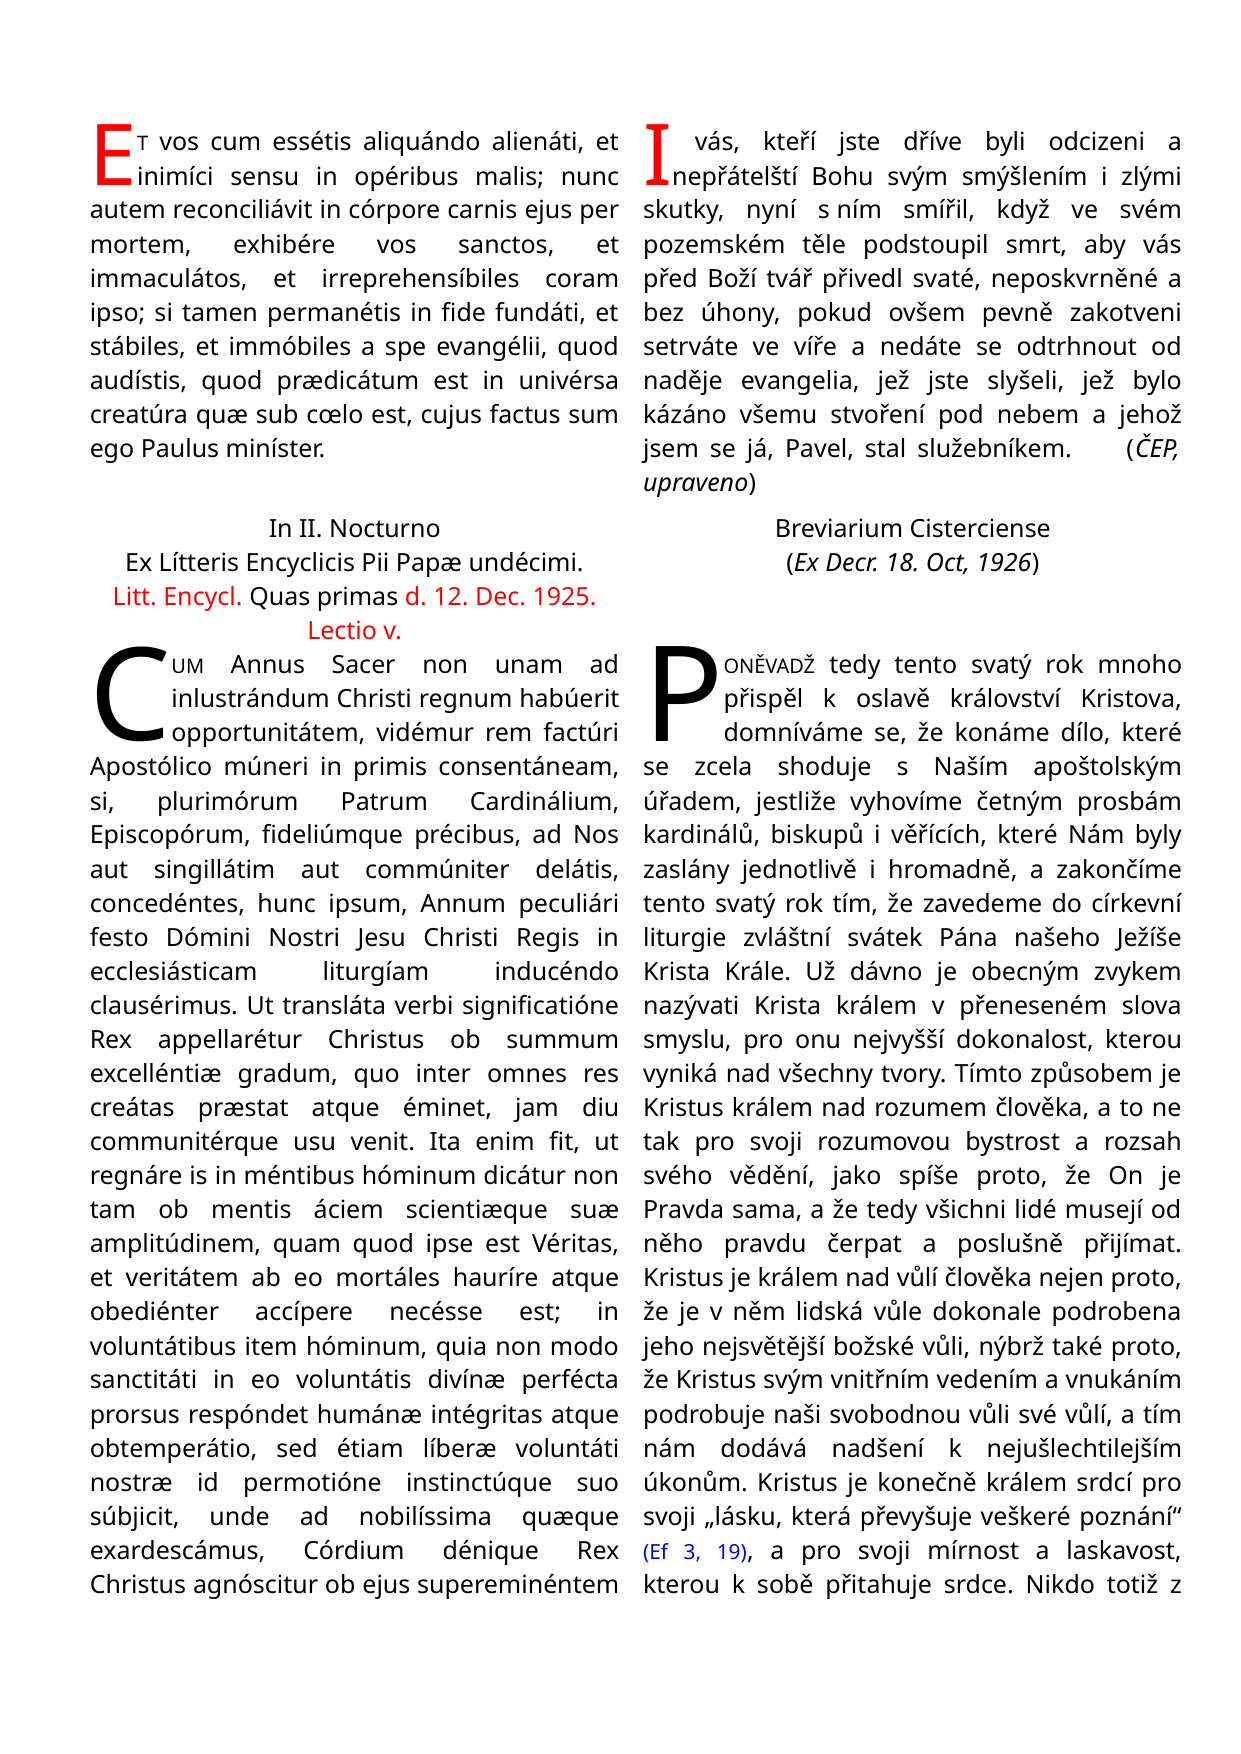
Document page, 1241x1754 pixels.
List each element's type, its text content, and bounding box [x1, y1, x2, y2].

table_cell Breviarium Cisterciense (Ex Decr. 18. Oct, 1926) Poněvadž tedy tento svatý rok mnoho přispěl k oslavě království Kristova, domníváme se, že konáme dílo, které se zcela shoduje s Naším apoštolským úřadem, jestliže vyhovíme četným prosbám kardinálů, biskupů i věřících, které Nám byly zaslány jednotlivě i hromadně, a zakončíme tento svatý rok tím, že zavedeme do církevní liturgie zvláštní svátek Pána našeho Ježíše Krista Krále. Už dávno je obecným zvykem nazývati Krista králem v přeneseném slova smyslu, pro onu nejvyšší dokonalost, kterou vyniká nad všechny tvory. Tímto způsobem je Kristus králem nad rozumem člověka, a to ne tak pro svoji rozumovou bystrost a rozsah svého vědění, jako spíše proto, že On je Pravda sama, a že tedy všichni lidé musejí od něho pravdu čerpat a poslušně přijímat. Kristus je králem nad vůlí člověka nejen proto, že je v něm lidská vůle dokonale podrobena jeho nejsvětější božské vůli, nýbrž také proto, že Kristus svým vnitřním vedením a vnukáním podrobuje naši svobodnou vůli své vůlí, a tím nám dodává nadšení k nejušlechtilejším úkonům. Kristus je konečně králem srdcí pro svoji „lásku, která převyšuje veškeré poznání“ (Ef 3, 19), a pro svoji mírnost a laskavost, kterou k sobě přitahuje srdce. Nikdo totiž z celého lidstva nebyl dosud a nebude nikdy tak milován jako Ježíš Kristus. [631, 505, 1194, 1607]
table_cell Et vos cum essétis aliquándo alienáti, et inimíci sensu in opéribus malis; nunc autem reconciliávit in córpore carnis ejus per mortem, exhibére vos sanctos, et immaculátos, et irreprehensíbiles coram ipso; si tamen permanétis in fide fundáti, et stábiles, et immóbiles a spe evangélii, quod audístis, quod prædicátum est in univérsa creatúra quæ sub cœlo est, cujus factus sum ego Paulus miníster. [78, 118, 631, 505]
table_cell In II. Nocturno Ex Lítteris Encyclicis Pii Papæ undécimi. Litt. Encycl. Quas primas d. 12. Dec. 1925. Lectio v. Cum Annus Sacer non unam ad inlustrándum Christi regnum habúerit opportunitátem, vidémur rem factúri Apostólico múneri in primis consentáneam, si, plurimórum Patrum Cardinálium, Episcopórum, fideliúmque précibus, ad Nos aut singillátim aut commúniter delátis, concedéntes, hunc ipsum, Annum peculiári festo Dómini Nostri Jesu Christi Regis in ecclesiásticam liturgíam inducéndo clausérimus. Ut transláta verbi significatióne Rex appellarétur Christus ob summum excelléntiæ gradum, quo inter omnes res creátas præstat atque éminet, jam diu communitérque usu venit. Ita enim fit, ut regnáre is in méntibus hóminum dicátur non tam ob mentis áciem scientiæque suæ amplitúdinem, quam quod ipse est Véritas, et veritátem ab eo mortáles hauríre atque obediénter accípere necésse est; in voluntátibus item hóminum, quia non modo sanctitáti in eo voluntátis divínæ perfécta prorsus respóndet humánæ intégritas atque obtemperátio, sed étiam líberæ voluntáti nostræ id permotióne instinctúque suo súbjicit, unde ad nobilíssima quæque exardescámus, Córdium dénique Rex Christus agnóscitur ob ejus supereminéntem sciéntiæ caritátem et mansuetúdinem benignitatémque ánimos alliciéntem: nec enim quemquam usque ádeo ab universitáte géntium, ut Christum Jesum, aut amári aliquándo cóntigit aut amátum iri in pósterum contínget. [78, 505, 631, 1607]
table_cell I vás, kteří jste dříve byli odcizeni a nepřátelští Bohu svým smýšlením i zlými skutky, nyní s ním smířil, když ve svém pozemském těle podstoupil smrt, aby vás před Boží tvář přivedl svaté, neposkvrněné a bez úhony, pokud ovšem pevně zakotveni setrváte ve víře a nedáte se odtrhnout od naděje evangelia, jež jste slyšeli, jež bylo kázáno všemu stvoření pod nebem a jehož jsem se já, Pavel, stal služebníkem. (ČEP, upraveno) [631, 118, 1194, 505]
